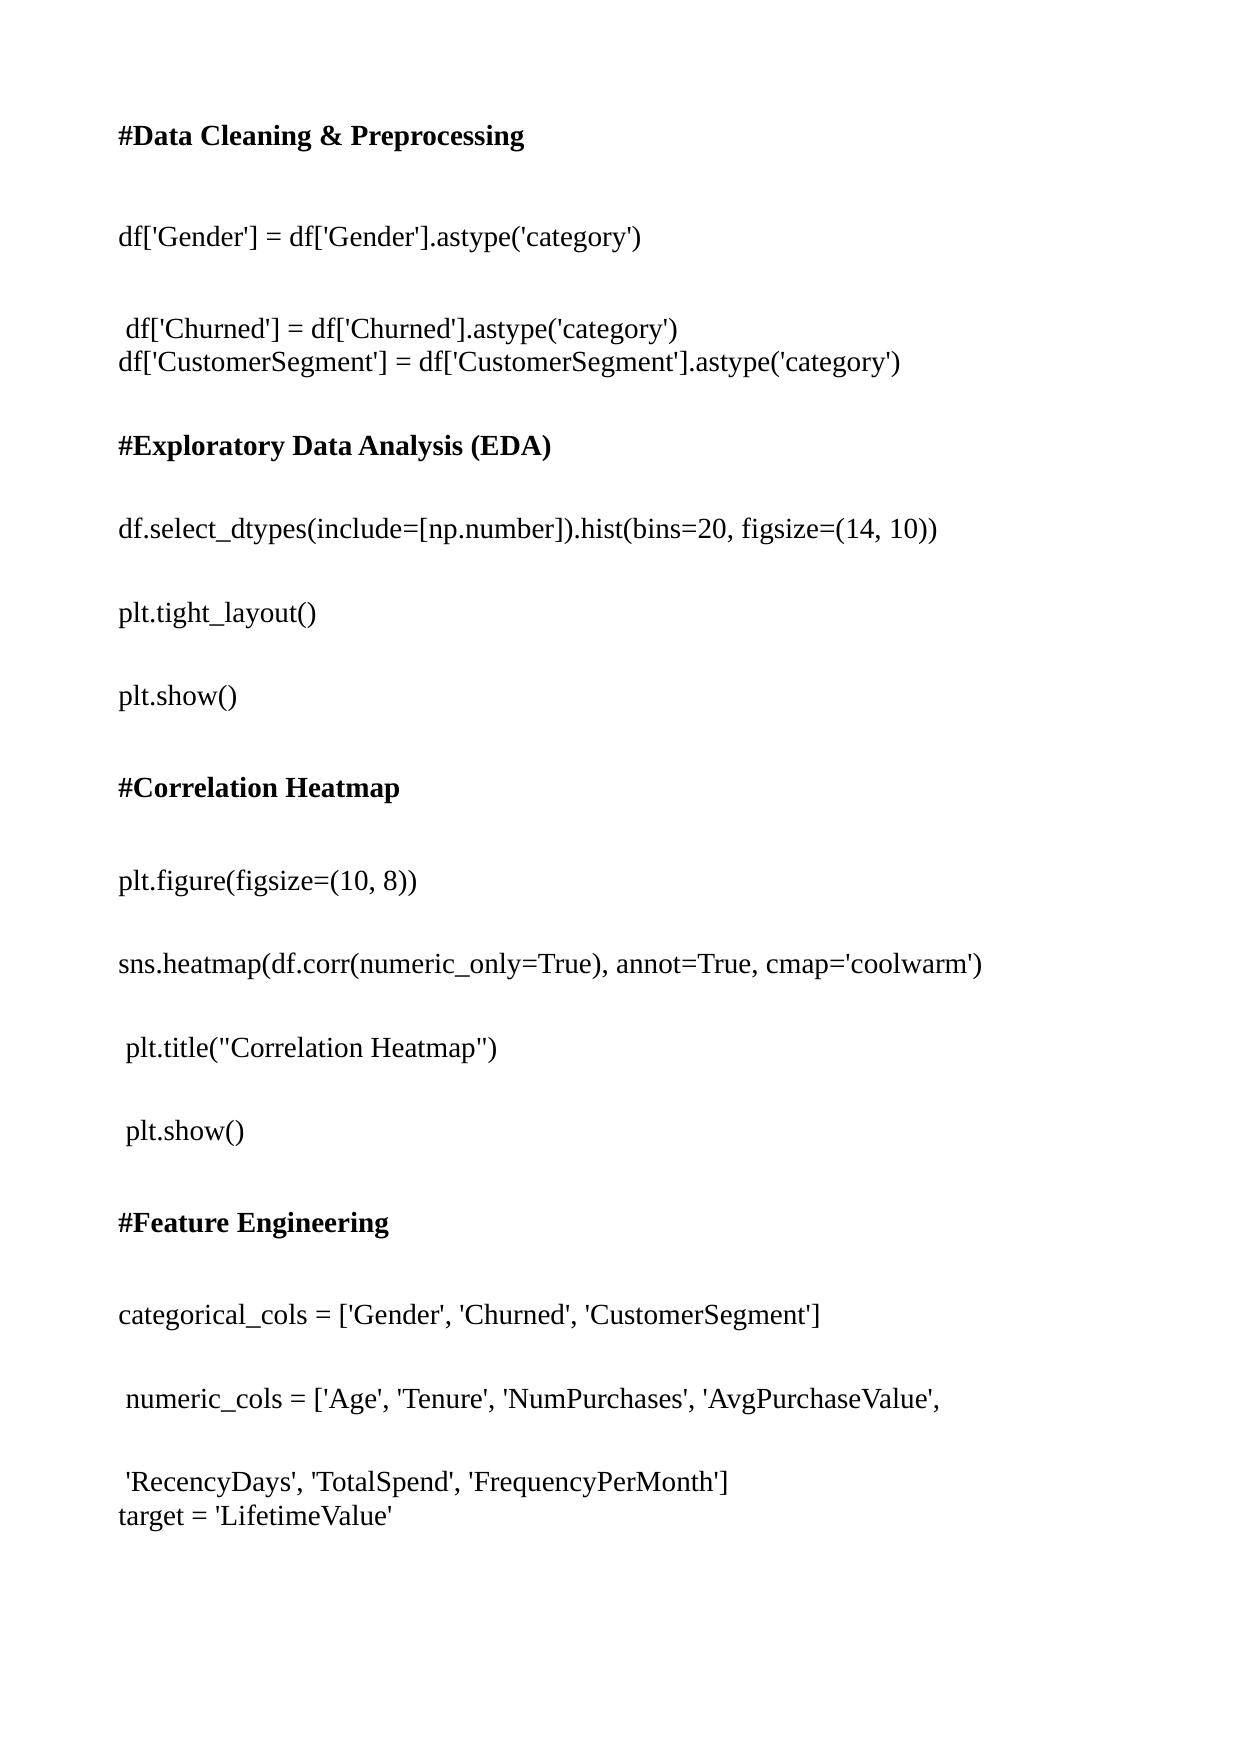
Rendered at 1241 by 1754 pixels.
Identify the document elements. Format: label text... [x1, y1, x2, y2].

text plt.tight_layout() [118, 595, 1122, 628]
text plt.show() [118, 1113, 1122, 1147]
text categorical_cols = ['Gender', 'Churned', 'CustomerSegment'] [118, 1297, 1122, 1331]
subtitle #Data Cleaning & Preprocessing [118, 118, 1122, 152]
text plt.figure(figsize=(10, 8)) [118, 863, 1122, 896]
text numeric_cols = ['Age', 'Tenure', 'NumPurchases', 'AvgPurchaseValue', [118, 1381, 1122, 1414]
text sns.heatmap(df.corr(numeric_only=True), annot=True, cmap='coolwarm') [118, 946, 1122, 980]
text df.select_dtypes(include=[np.number]).hist(bins=20, figsize=(14, 10)) [118, 511, 1122, 545]
text 'RecencyDays', 'TotalSpend', 'FrequencyPerMonth'] target = 'LifetimeValue' [118, 1464, 1122, 1532]
subtitle #Feature Engineering [118, 1205, 1122, 1239]
subtitle #Correlation Heatmap [118, 771, 1122, 804]
text plt.title("Correlation Heatmap") [118, 1030, 1122, 1063]
text #Exploratory Data Analysis (EDA) [118, 428, 1122, 461]
text df['Churned'] = df['Churned'].astype('category') df['CustomerSegment'] = df['CustomerSegment'].astype('category') [118, 311, 1122, 378]
subtitle df['Gender'] = df['Gender'].astype('category') [118, 219, 1122, 252]
text plt.show() [118, 678, 1122, 712]
